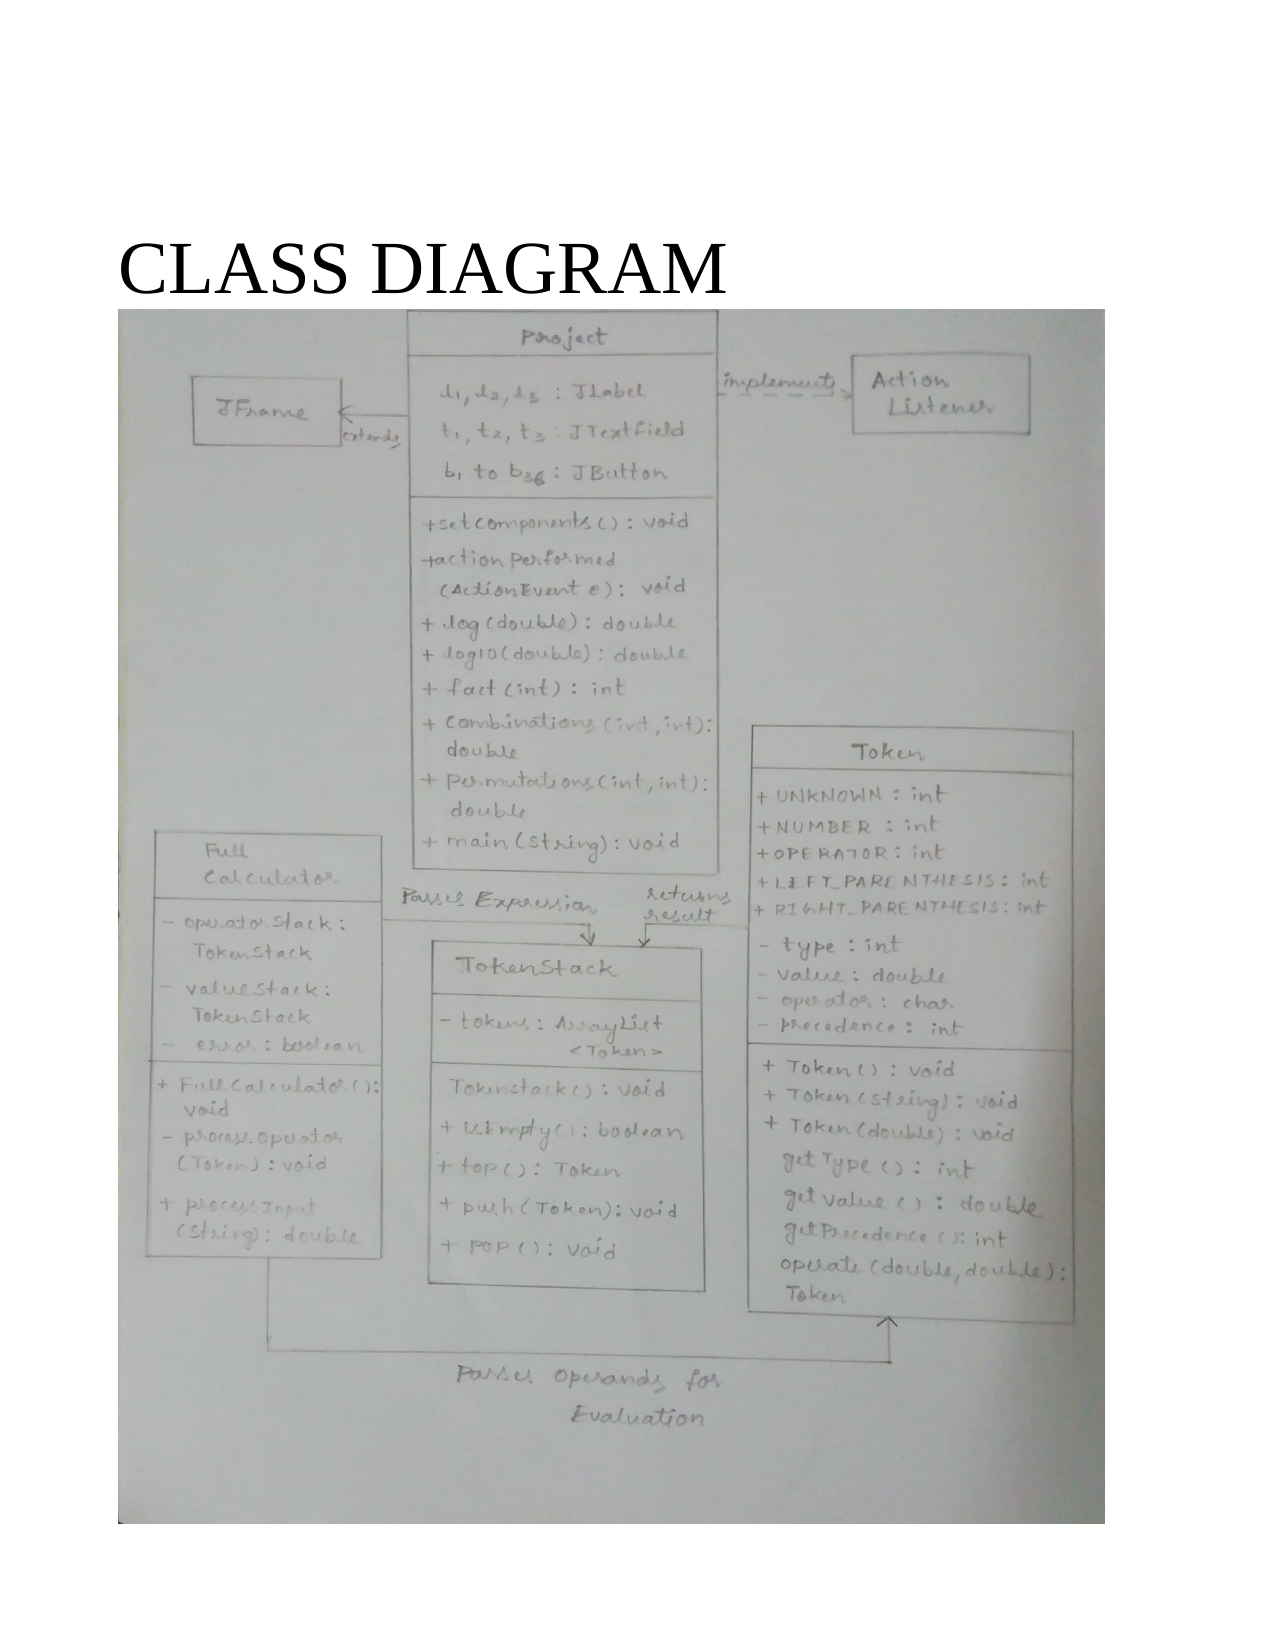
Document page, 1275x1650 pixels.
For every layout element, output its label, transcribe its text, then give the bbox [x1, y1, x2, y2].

text CLASS DIAGRAM [118, 223, 1157, 310]
